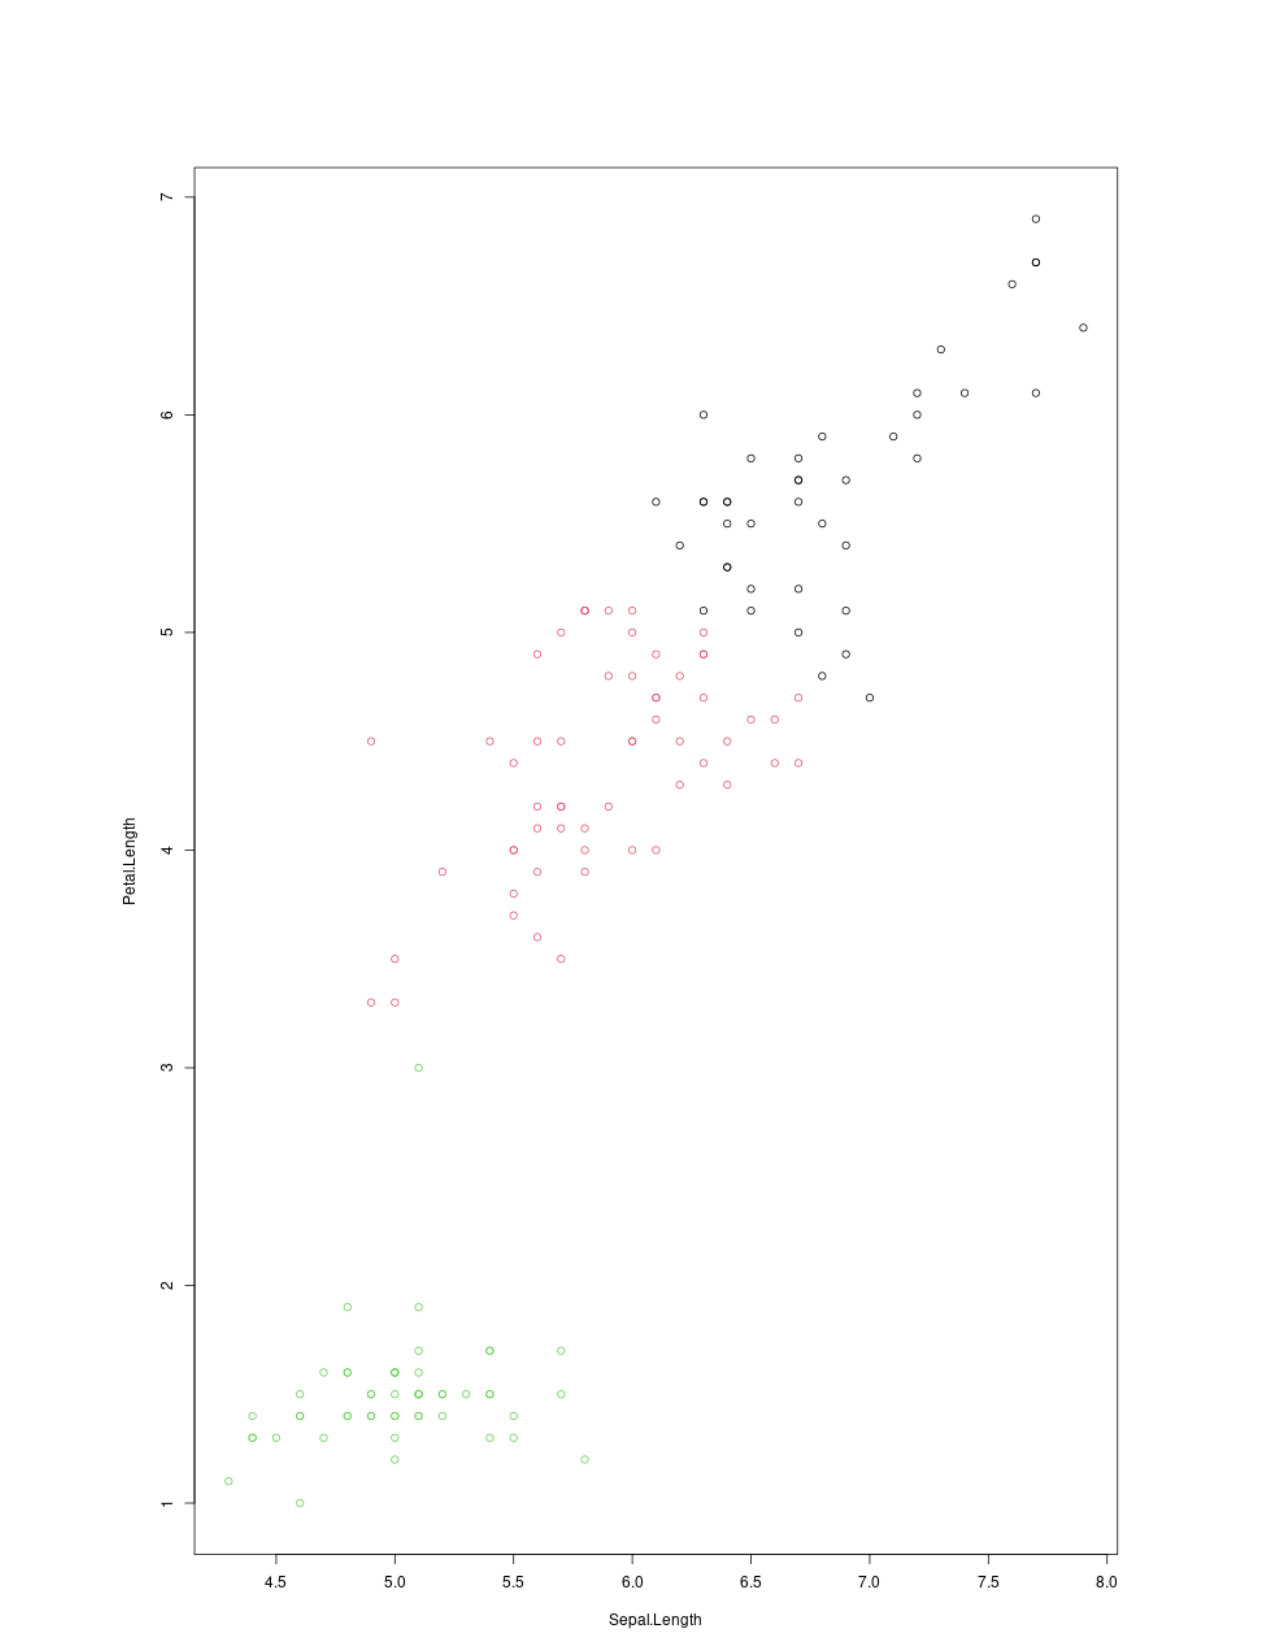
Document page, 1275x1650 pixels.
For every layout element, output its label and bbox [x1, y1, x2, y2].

picture [118, 91, 1157, 1650]
